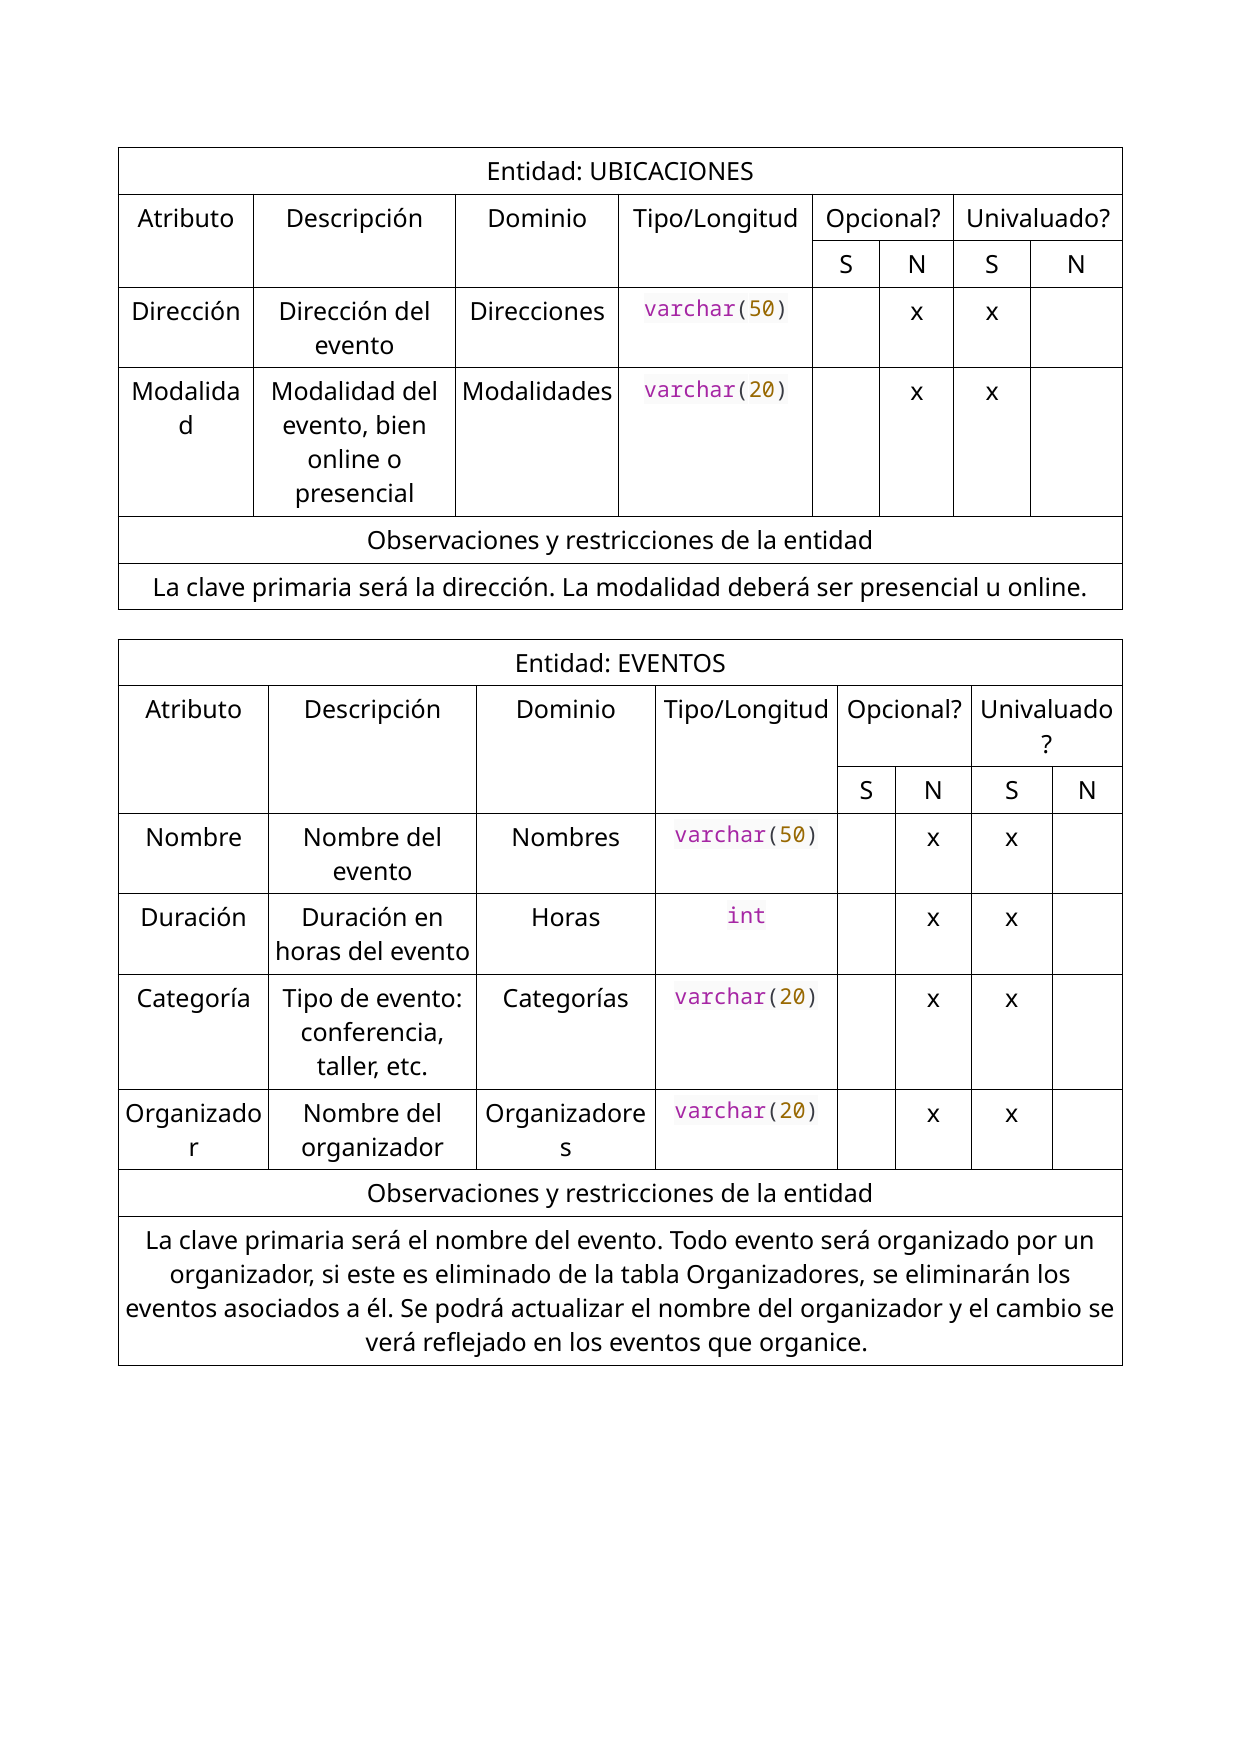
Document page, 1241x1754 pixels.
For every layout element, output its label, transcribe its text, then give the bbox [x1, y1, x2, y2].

table_cell x [972, 975, 1052, 1088]
table_cell [1053, 975, 1122, 1088]
table_cell La clave primaria será el nombre del evento. Todo evento será organizado por un organizador, si este es eliminado de la tabla Organizadores, se eliminarán los eventos asociados a él. Se podrá actualizar el nombre del organizador y el cambio se verá reflejado en los eventos que organice. [119, 1217, 1122, 1364]
table_cell S [813, 241, 879, 287]
table_cell Nombre del organizador [269, 1090, 476, 1169]
table_cell [1053, 814, 1122, 893]
table_cell x [954, 288, 1030, 367]
table_cell [1031, 288, 1122, 367]
table_cell Categoría [119, 975, 268, 1088]
table_cell x [896, 894, 971, 974]
table_cell varchar(50) [619, 288, 812, 367]
table_cell Atributo [119, 686, 268, 813]
table_cell x [896, 1090, 971, 1169]
table_cell varchar(20) [619, 368, 812, 516]
table_cell Nombres [477, 814, 655, 893]
table_cell Duración [119, 894, 268, 974]
table_cell S [838, 767, 895, 813]
table_cell x [972, 894, 1052, 974]
table_cell Dominio [456, 195, 618, 287]
table_cell La clave primaria será la dirección. La modalidad deberá ser presencial u online. [119, 564, 1122, 609]
table_cell Observaciones y restricciones de la entidad [119, 517, 1122, 562]
table_cell Observaciones y restricciones de la entidad [119, 1170, 1122, 1216]
table_cell Modalidad del evento, bien online o presencial [254, 368, 455, 516]
table_cell Nombre [119, 814, 268, 893]
table_cell [1053, 894, 1122, 974]
table_cell Tipo de evento: conferencia, taller, etc. [269, 975, 476, 1088]
table_cell S [954, 241, 1030, 287]
table_cell N [1053, 767, 1122, 813]
table_cell Horas [477, 894, 655, 974]
table_cell [813, 368, 879, 516]
table_cell Univaluado? [954, 195, 1122, 240]
table_cell [1031, 368, 1122, 516]
table_cell Descripción [269, 686, 476, 813]
table_cell [1053, 1090, 1122, 1169]
table_cell varchar(20) [656, 1090, 837, 1169]
table_cell x [896, 814, 971, 893]
table_cell x [972, 814, 1052, 893]
table_cell x [972, 1090, 1052, 1169]
table_cell Descripción [254, 195, 455, 287]
table_cell Dirección del evento [254, 288, 455, 367]
table_cell Categorías [477, 975, 655, 1088]
table_cell N [1031, 241, 1122, 287]
table_header Entidad: UBICACIONES [119, 148, 1122, 193]
table_cell Opcional? [813, 195, 953, 240]
table_cell Tipo/Longitud [619, 195, 812, 287]
table_cell x [954, 368, 1030, 516]
table_cell [813, 288, 879, 367]
table_cell varchar(50) [656, 814, 837, 893]
table_cell int [656, 894, 837, 974]
table_header Entidad: EVENTOS [119, 640, 1122, 685]
table_cell x [880, 368, 953, 516]
table_cell x [896, 975, 971, 1088]
table_cell Nombre del evento [269, 814, 476, 893]
table_cell x [880, 288, 953, 367]
table_cell Direcciones [456, 288, 618, 367]
table_cell Dirección [119, 288, 253, 367]
table_cell Univaluado? [972, 686, 1122, 766]
table_cell S [972, 767, 1052, 813]
table_cell Tipo/Longitud [656, 686, 837, 813]
table_cell [838, 975, 895, 1088]
table_cell Modalidades [456, 368, 618, 516]
table_cell [838, 1090, 895, 1169]
table_cell Organizadores [477, 1090, 655, 1169]
table_cell Duración en horas del evento [269, 894, 476, 974]
table_cell Atributo [119, 195, 253, 287]
table_cell N [880, 241, 953, 287]
table_cell [838, 894, 895, 974]
table_cell Organizador [119, 1090, 268, 1169]
table_cell N [896, 767, 971, 813]
table_cell varchar(20) [656, 975, 837, 1088]
table_cell [838, 814, 895, 893]
table_cell Dominio [477, 686, 655, 813]
table_cell Modalidad [119, 368, 253, 516]
table_cell Opcional? [838, 686, 971, 766]
